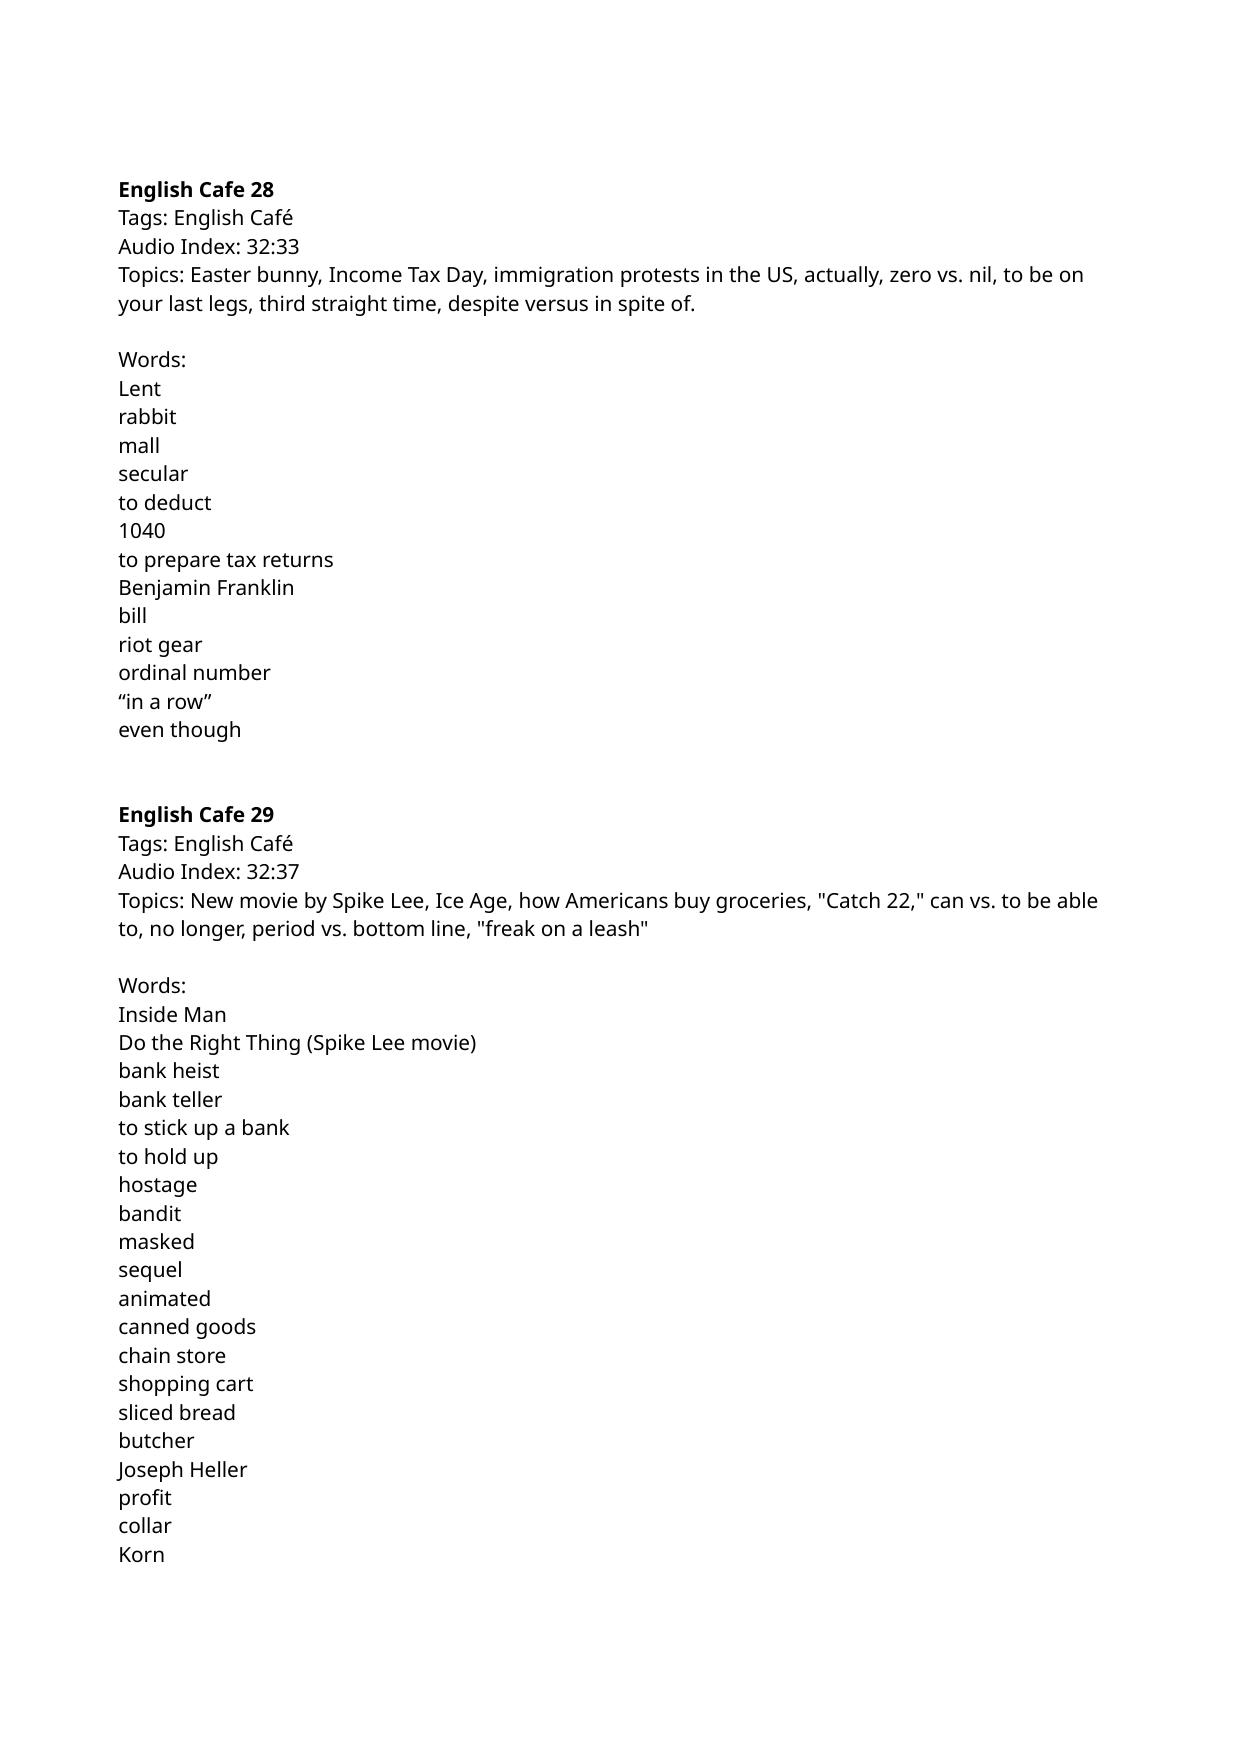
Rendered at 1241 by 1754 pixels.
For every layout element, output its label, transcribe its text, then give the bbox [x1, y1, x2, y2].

text English Cafe 28 Tags: English Café [118, 175, 1122, 232]
table_header Topics: New movie by Spike Lee, Ice Age, how Americans buy groceries, "Catch 22," can vs. to be able to, no longer, period vs. bottom line, "freak on a leash" Words: Inside Man Do the Right Thing (Spike Lee movie) bank heist bank teller to stick up a bank to hold up hostage bandit masked sequel animated canned goods chain store shopping cart sliced bread butcher Joseph Heller profit collar Korn [118, 886, 1122, 1568]
table_header Audio Index: 32:37 [118, 858, 1122, 886]
table_header Audio Index: 32:33 [118, 232, 1122, 260]
table_header Topics: Easter bunny, Income Tax Day, immigration protests in the US, actually, zero vs. nil, to be on your last legs, third straight time, despite versus in spite of. Words: Lent rabbit mall secular to deduct 1040 to prepare tax returns Benjamin Franklin bill riot gear ordinal number “in a row” even though [118, 260, 1122, 744]
text English Cafe 29 Tags: English Café [118, 801, 1122, 857]
